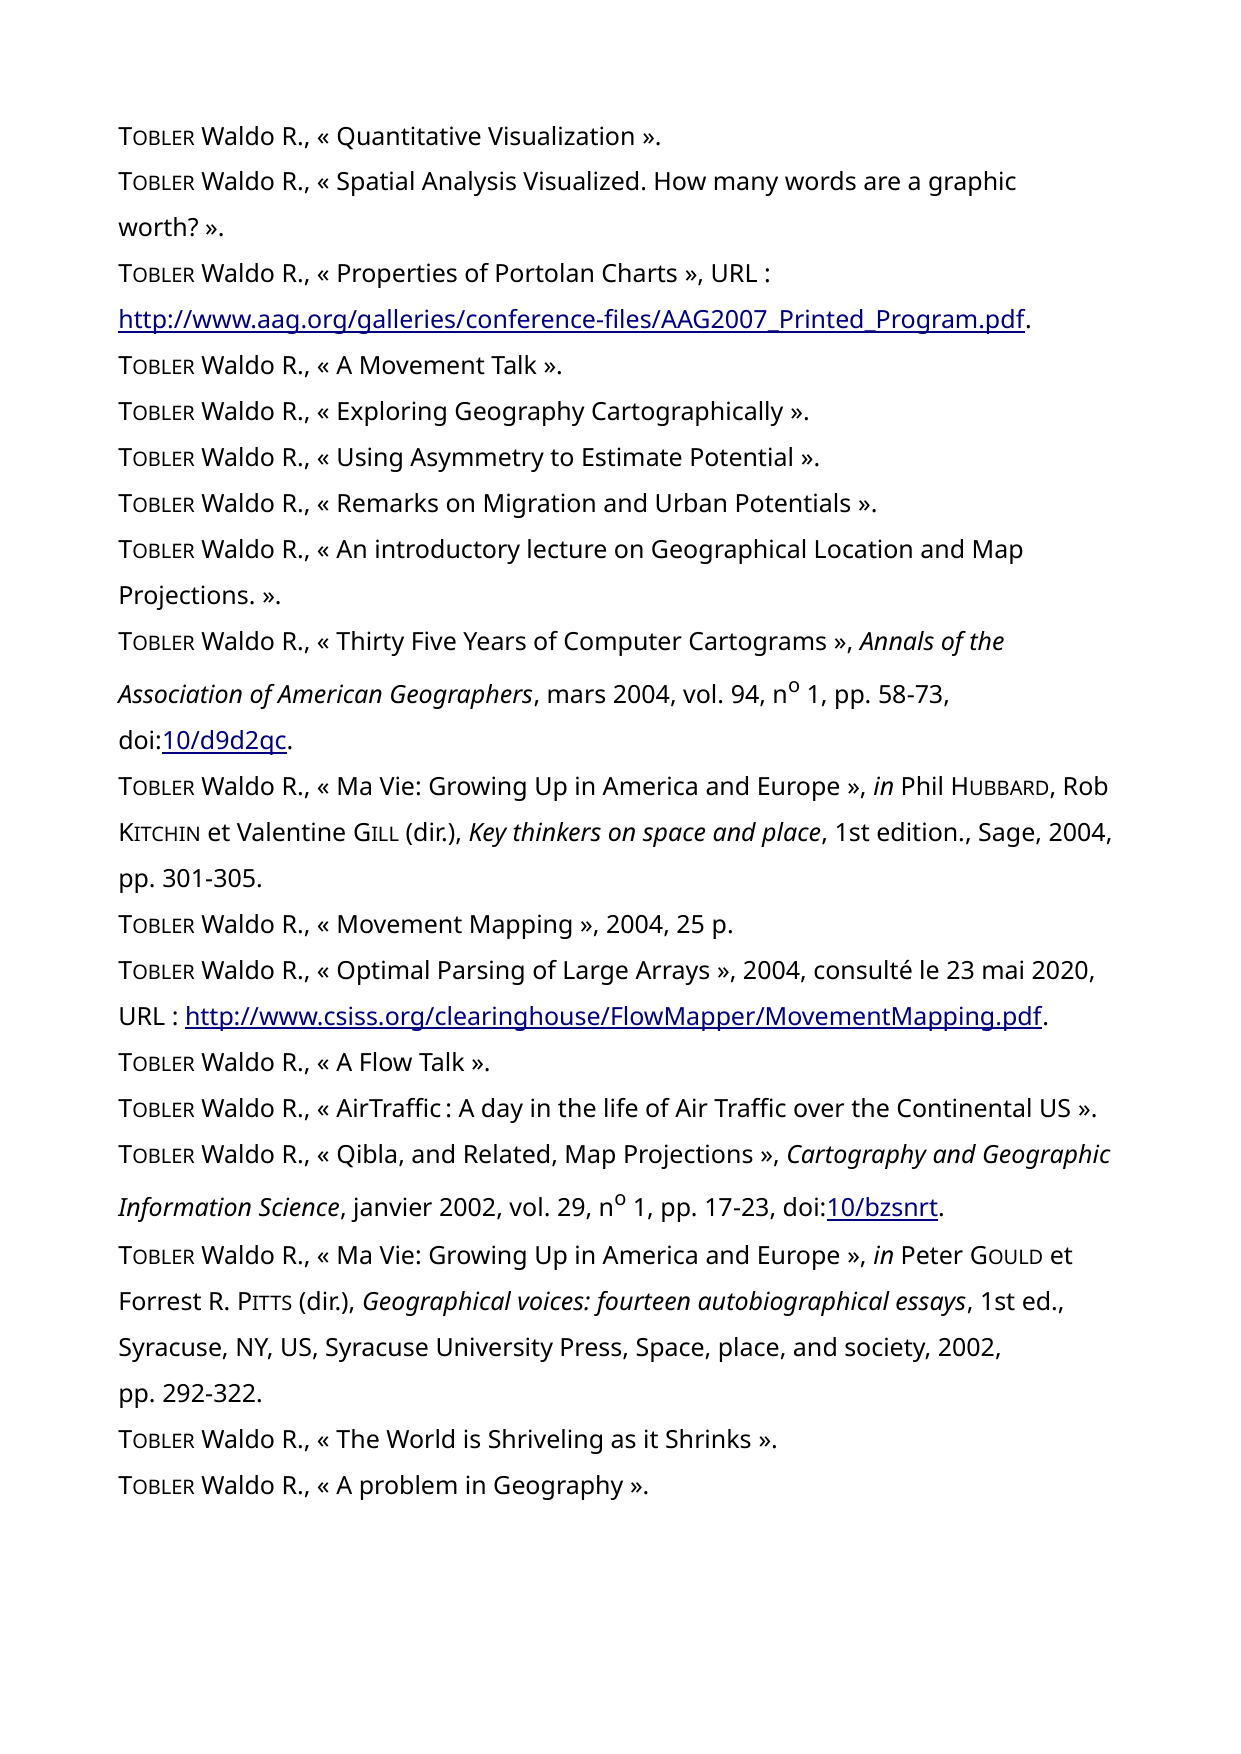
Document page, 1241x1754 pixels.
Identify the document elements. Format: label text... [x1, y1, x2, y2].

text Tobler Waldo R., « Properties of Portolan Charts », URL : http://www.aag.org/galleries/conference-files/AAG2007_Printed_Program.pdf. [118, 256, 1122, 336]
text Tobler Waldo R., « Movement Mapping », 2004, 25 p. [118, 907, 1122, 941]
text Tobler Waldo R., « A Flow Talk ». [118, 1044, 1122, 1079]
text Tobler Waldo R., « Ma Vie: Growing Up in America and Europe », in Phil Hubbard, Rob Kitchin et Valentine Gill (dir.), Key thinkers on space and place, 1st edition., Sage, 2004, pp. 301‑305. [118, 769, 1122, 895]
text Tobler Waldo R., « Quantitative Visualization ». [118, 118, 1122, 152]
text Tobler Waldo R., « Optimal Parsing of Large Arrays », 2004, consulté le 23 mai 2020, URL : http://www.csiss.org/clearinghouse/FlowMapper/MovementMapping.pdf. [118, 953, 1122, 1033]
text Tobler Waldo R., « The World is Shriveling as it Shrinks ». [118, 1422, 1122, 1456]
text Tobler Waldo R., « An introductory lecture on Geographical Location and Map Projections. ». [118, 532, 1122, 612]
text Tobler Waldo R., « Exploring Geography Cartographically ». [118, 394, 1122, 428]
text Tobler Waldo R., « Using Asymmetry to Estimate Potential ». [118, 440, 1122, 474]
text Tobler Waldo R., « AirTraffic : A day in the life of Air Traffic over the Continental US ». [118, 1091, 1122, 1124]
text Tobler Waldo R., « Thirty Five Years of Computer Cartograms », Annals of the Association of American Geographers, mars 2004, vol. 94, no 1, pp. 58‑73, doi:10/d9d2qc. [118, 623, 1122, 757]
text Tobler Waldo R., « Qibla, and Related, Map Projections », Cartography and Geographic Information Science, janvier 2002, vol. 29, no 1, pp. 17‑23, doi:10/bzsnrt. [118, 1136, 1122, 1224]
text Tobler Waldo R., « A Movement Talk ». [118, 348, 1122, 382]
text Tobler Waldo R., « A problem in Geography ». [118, 1468, 1122, 1502]
text Tobler Waldo R., « Spatial Analysis Visualized. How many words are a graphic worth? ». [118, 164, 1122, 244]
text Tobler Waldo R., « Ma Vie: Growing Up in America and Europe », in Peter Gould et Forrest R. Pitts (dir.), Geographical voices: fourteen autobiographical essays, 1st ed., Syracuse, NY, US, Syracuse University Press, Space, place, and society, 2002, pp. 292‑322. [118, 1238, 1122, 1410]
text Tobler Waldo R., « Remarks on Migration and Urban Potentials ». [118, 486, 1122, 520]
